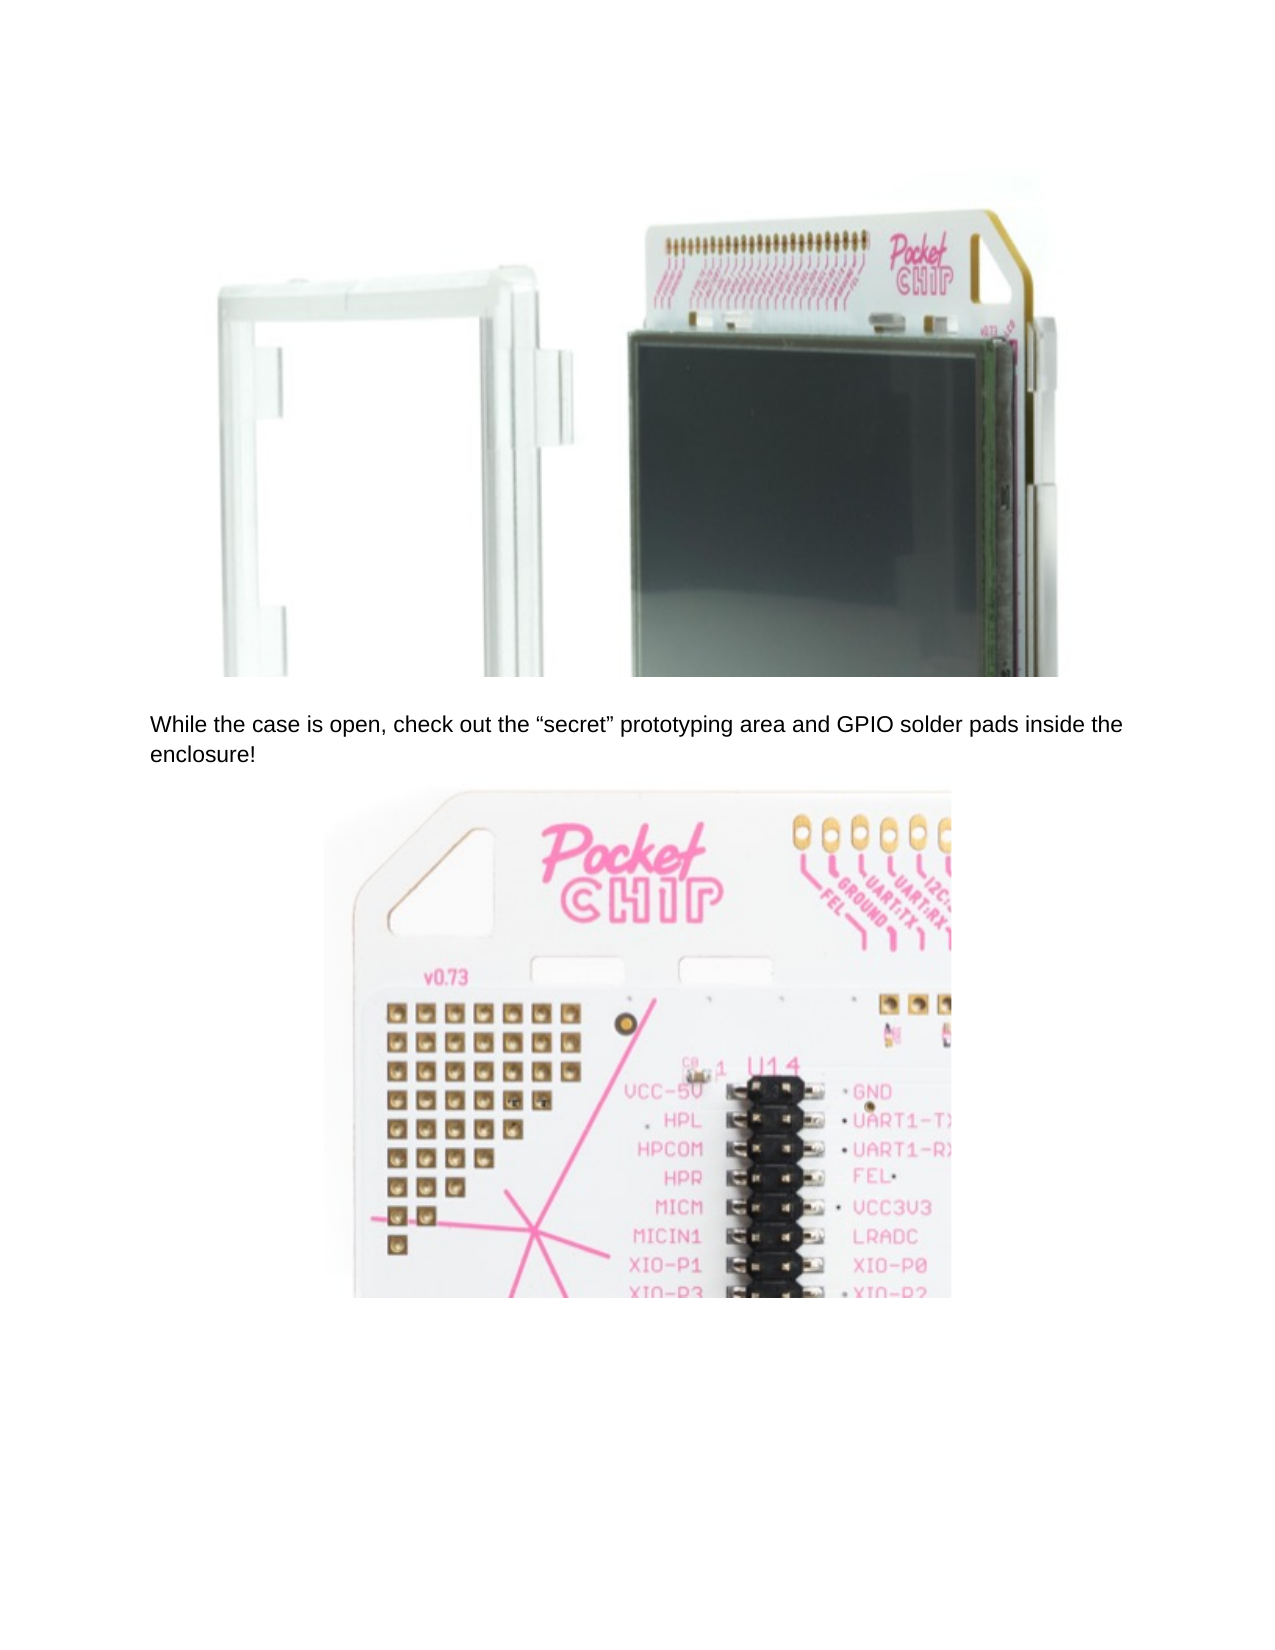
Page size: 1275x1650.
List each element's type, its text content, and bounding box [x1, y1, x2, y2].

text While the case is open, check out the “secret” prototyping area and GPIO solder pads inside the enclosure! [150, 711, 1125, 767]
picture [323, 771, 952, 1298]
picture [168, 150, 1107, 677]
